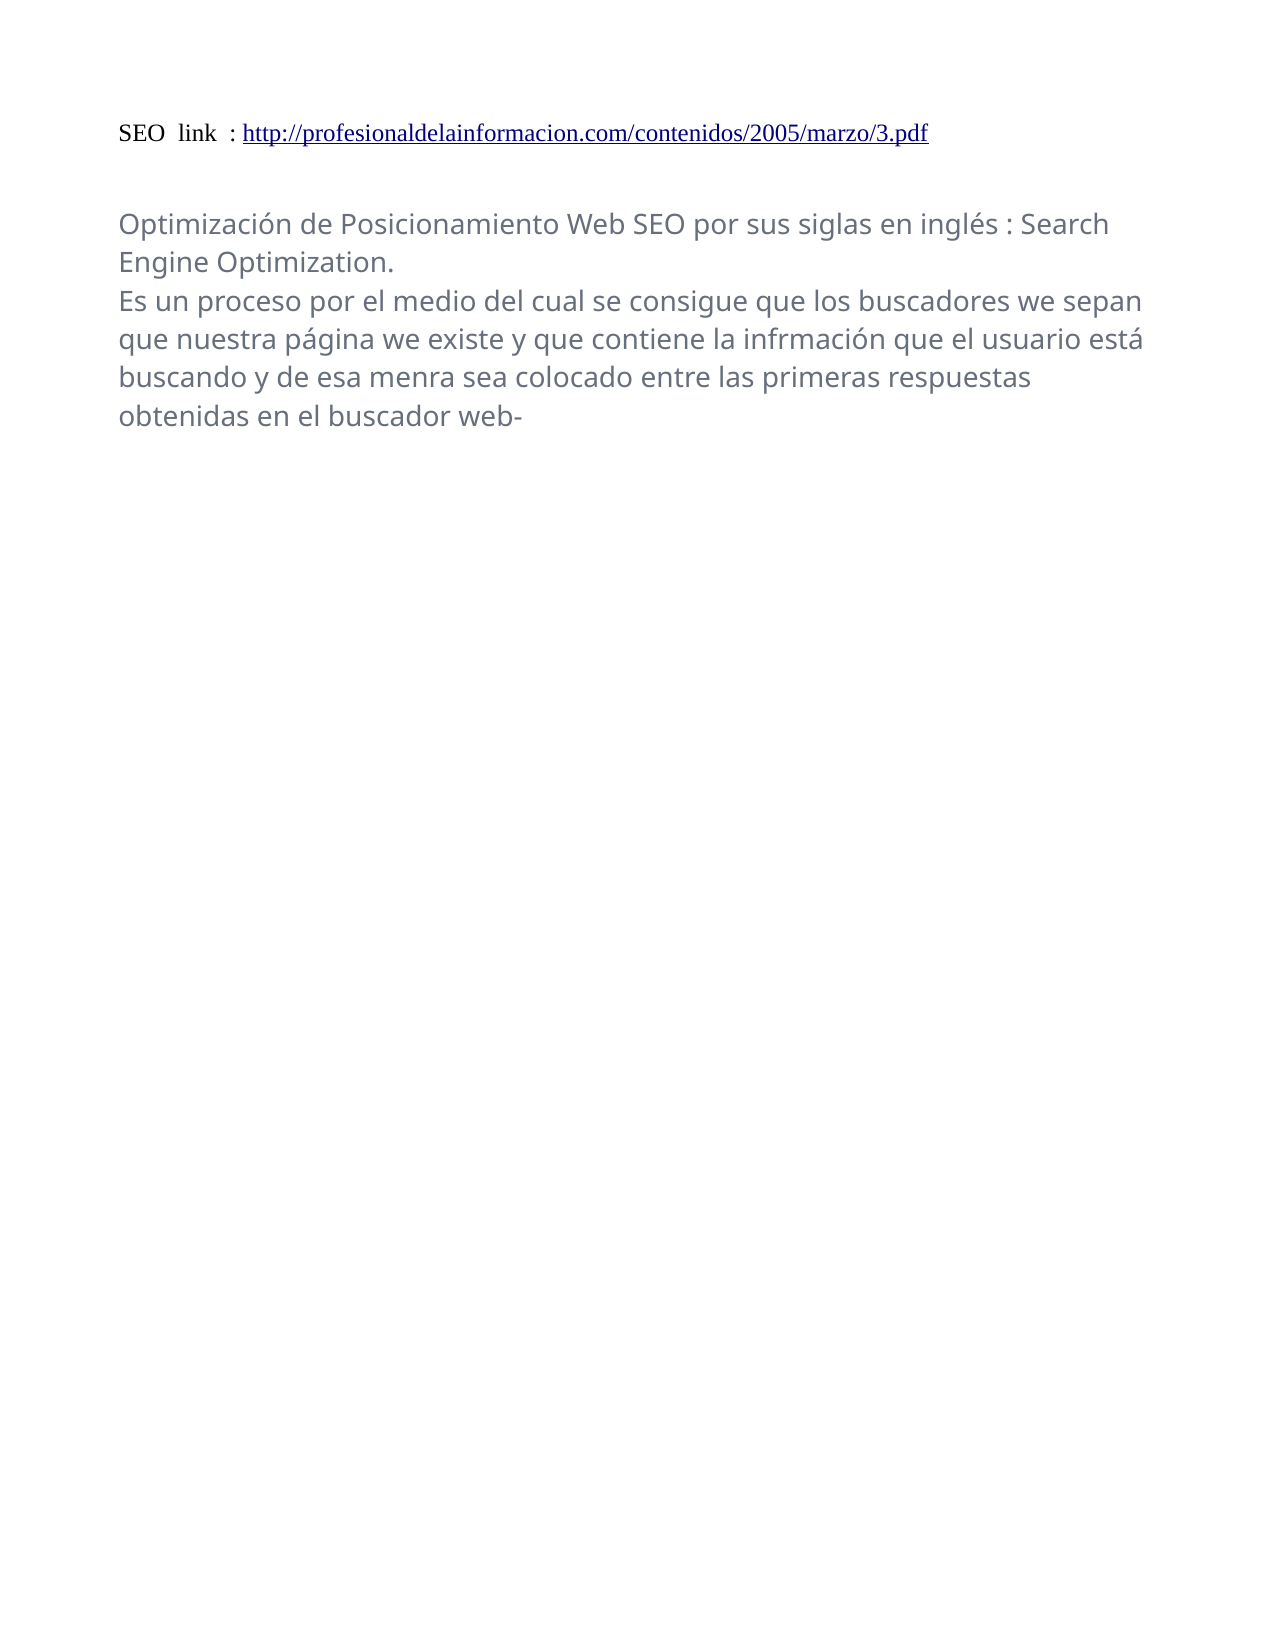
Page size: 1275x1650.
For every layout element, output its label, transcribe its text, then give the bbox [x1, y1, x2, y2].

text SEO link : http://profesionaldelainformacion.com/contenidos/2005/marzo/3.pdf [118, 118, 1157, 147]
text Es un proceso por el medio del cual se consigue que los buscadores we sepan que nuestra página we existe y que contiene la infrmación que el usuario está buscando y de esa menra sea colocado entre las primeras respuestas obtenidas en el buscador web- [118, 281, 1157, 434]
text Optimización de Posicionamiento Web SEO por sus siglas en inglés : Search Engine Optimization. [118, 204, 1157, 281]
